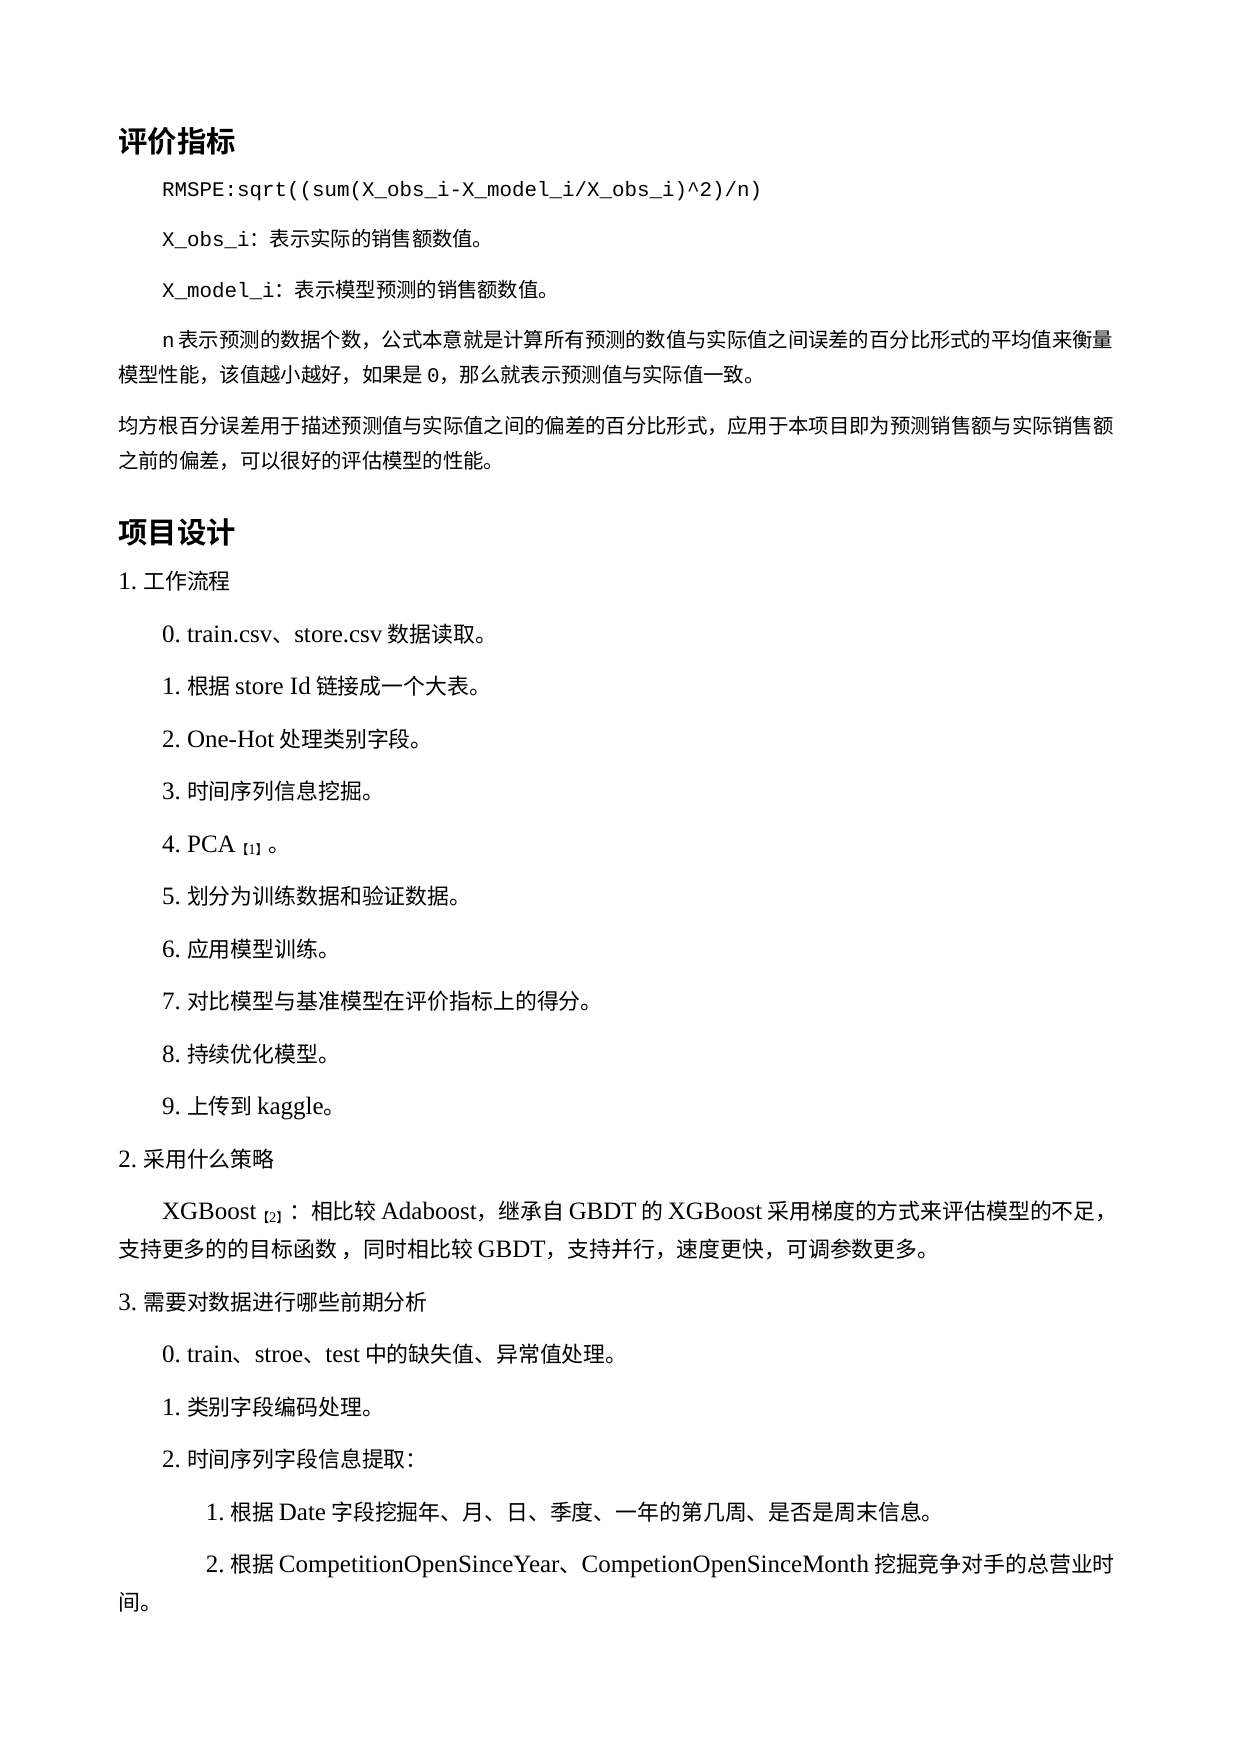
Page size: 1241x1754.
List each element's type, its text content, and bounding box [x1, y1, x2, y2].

text 0. train、stroe、test中的缺失值、异常值处理。 [118, 1337, 1122, 1369]
text 2. 时间序列字段信息提取： [118, 1442, 1122, 1474]
text X_model_i：表示模型预测的销售额数值。 [118, 273, 1122, 303]
text 3. 需要对数据进行哪些前期分析 [118, 1285, 1122, 1316]
text 9. 上传到kaggle。 [118, 1089, 1122, 1121]
text 5. 划分为训练数据和验证数据。 [118, 879, 1122, 911]
text 4. PCA【1】。 [118, 827, 1122, 858]
text 1. 根据store Id链接成一个大表。 [118, 669, 1122, 701]
text 1. 类别字段编码处理。 [118, 1390, 1122, 1421]
subtitle 项目设计 [118, 509, 1122, 552]
text 8. 持续优化模型。 [118, 1037, 1122, 1068]
text 6. 应用模型训练。 [118, 932, 1122, 963]
text 7. 对比模型与基准模型在评价指标上的得分。 [118, 984, 1122, 1016]
subtitle 评价指标 [118, 118, 1122, 161]
text 2. 根据CompetitionOpenSinceYear、CompetionOpenSinceMonth挖掘竞争对手的总营业时间。 [118, 1547, 1122, 1617]
text 3. 时间序列信息挖掘。 [118, 774, 1122, 806]
text 2. 采用什么策略 [118, 1142, 1122, 1173]
text 0. train.csv、store.csv数据读取。 [118, 617, 1122, 648]
text 1. 工作流程 [118, 564, 1122, 596]
text RMSPE:sqrt((sum(X_obs_i-X_model_i/X_obs_i)^2)/n) [118, 173, 1122, 203]
text 2. One-Hot处理类别字段。 [118, 722, 1122, 753]
text 均方根百分误差用于描述预测值与实际值之间的偏差的百分比形式，应用于本项目即为预测销售额与实际销售额之前的偏差，可以很好的评估模型的性能。 [118, 410, 1122, 474]
text X_obs_i：表示实际的销售额数值。 [118, 223, 1122, 253]
text 1. 根据Date字段挖掘年、月、日、季度、一年的第几周、是否是周末信息。 [118, 1495, 1122, 1526]
text n表示预测的数据个数，公式本意就是计算所有预测的数值与实际值之间误差的百分比形式的平均值来衡量模型性能，该值越小越好，如果是0，那么就表示预测值与实际值一致。 [118, 324, 1122, 389]
text XGBoost【2】：相比较Adaboost，继承自GBDT的XGBoost采用梯度的方式来评估模型的不足，支持更多的的目标函数 ，同时相比较GBDT，支持并行，速度更快，可调参数更多。 [118, 1194, 1122, 1264]
